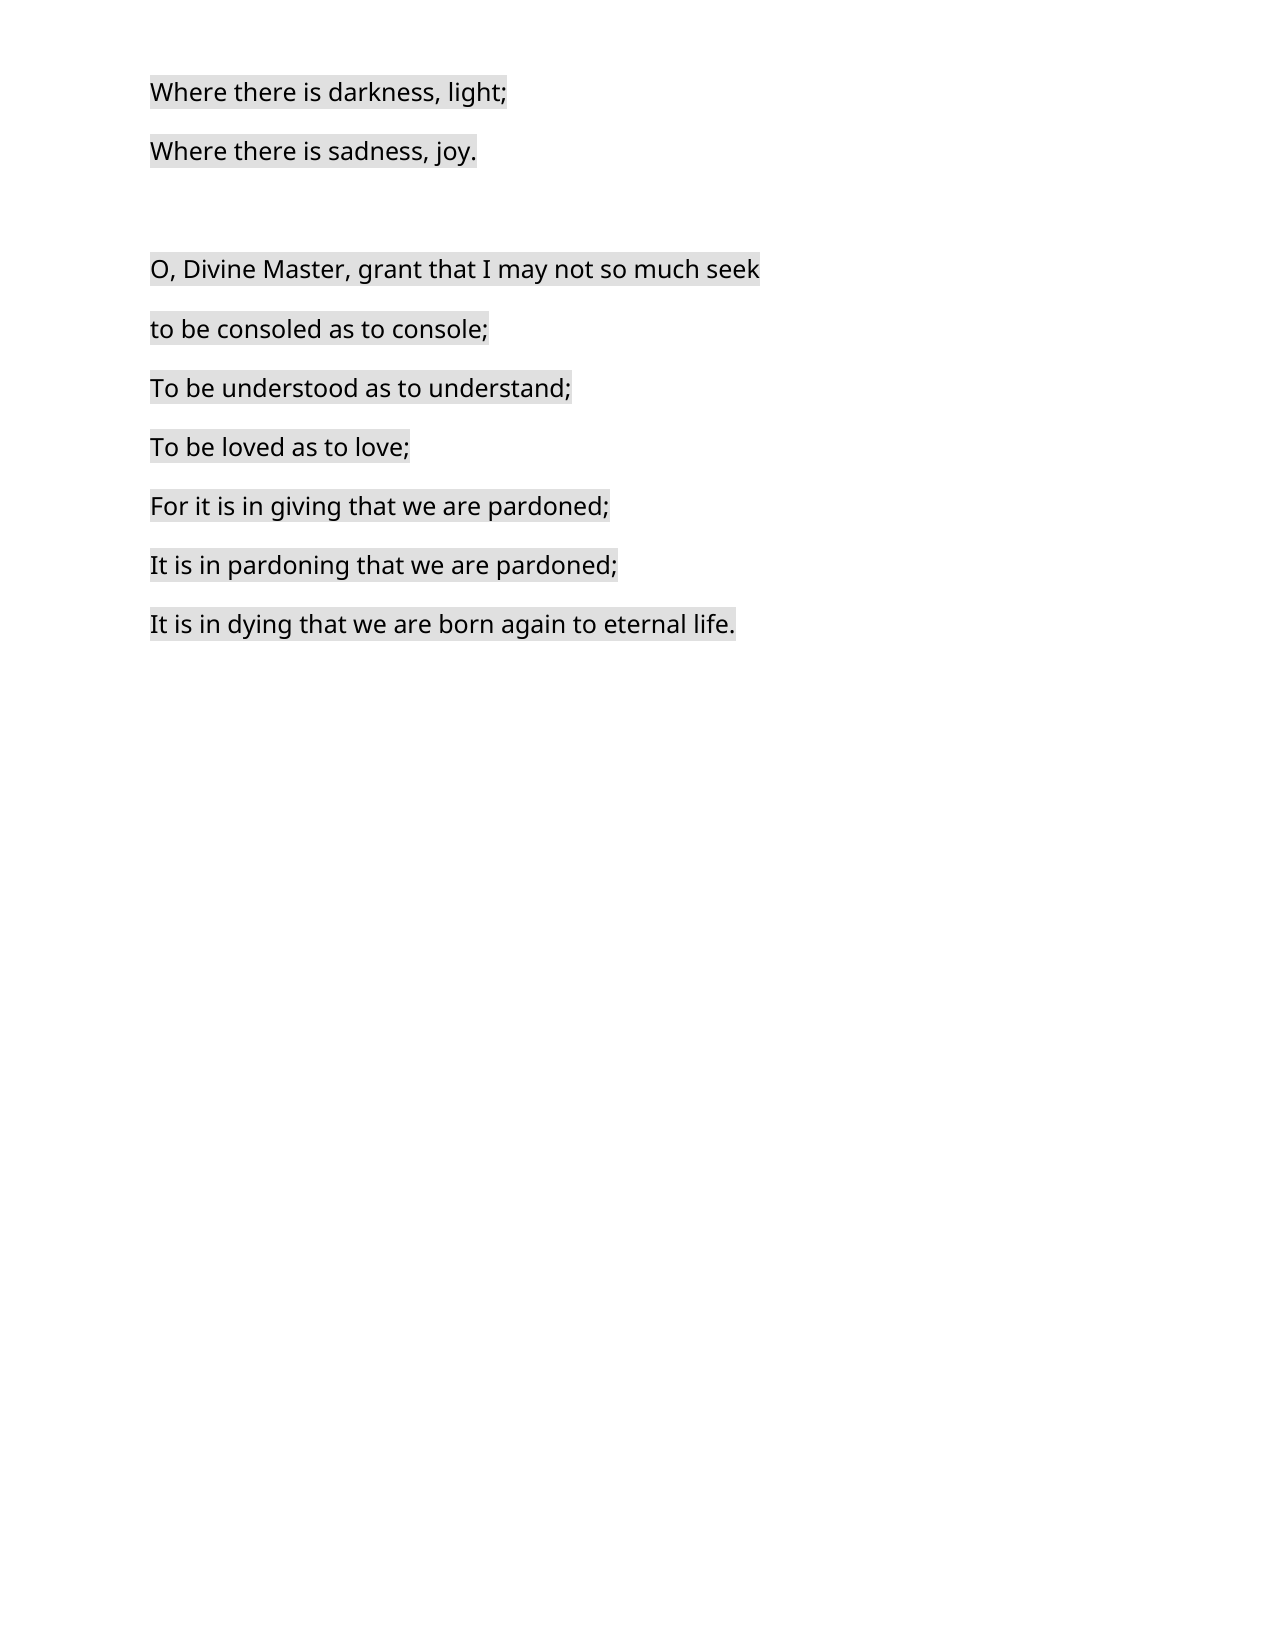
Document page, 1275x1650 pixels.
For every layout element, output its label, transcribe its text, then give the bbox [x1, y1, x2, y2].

text Where there is darkness, light; [150, 75, 1125, 109]
text For it is in giving that we are pardoned; [150, 488, 1125, 522]
text To be understood as to understand; [150, 370, 1125, 404]
text Where there is sadness, joy. [150, 134, 1125, 168]
text to be consoled as to console; [150, 311, 1125, 345]
text To be loved as to love; [150, 429, 1125, 463]
text It is in dying that we are born again to eternal life. [150, 607, 1125, 641]
text O, Divine Master, grant that I may not so much seek [150, 252, 1125, 286]
text It is in pardoning that we are pardoned; [150, 547, 1125, 582]
